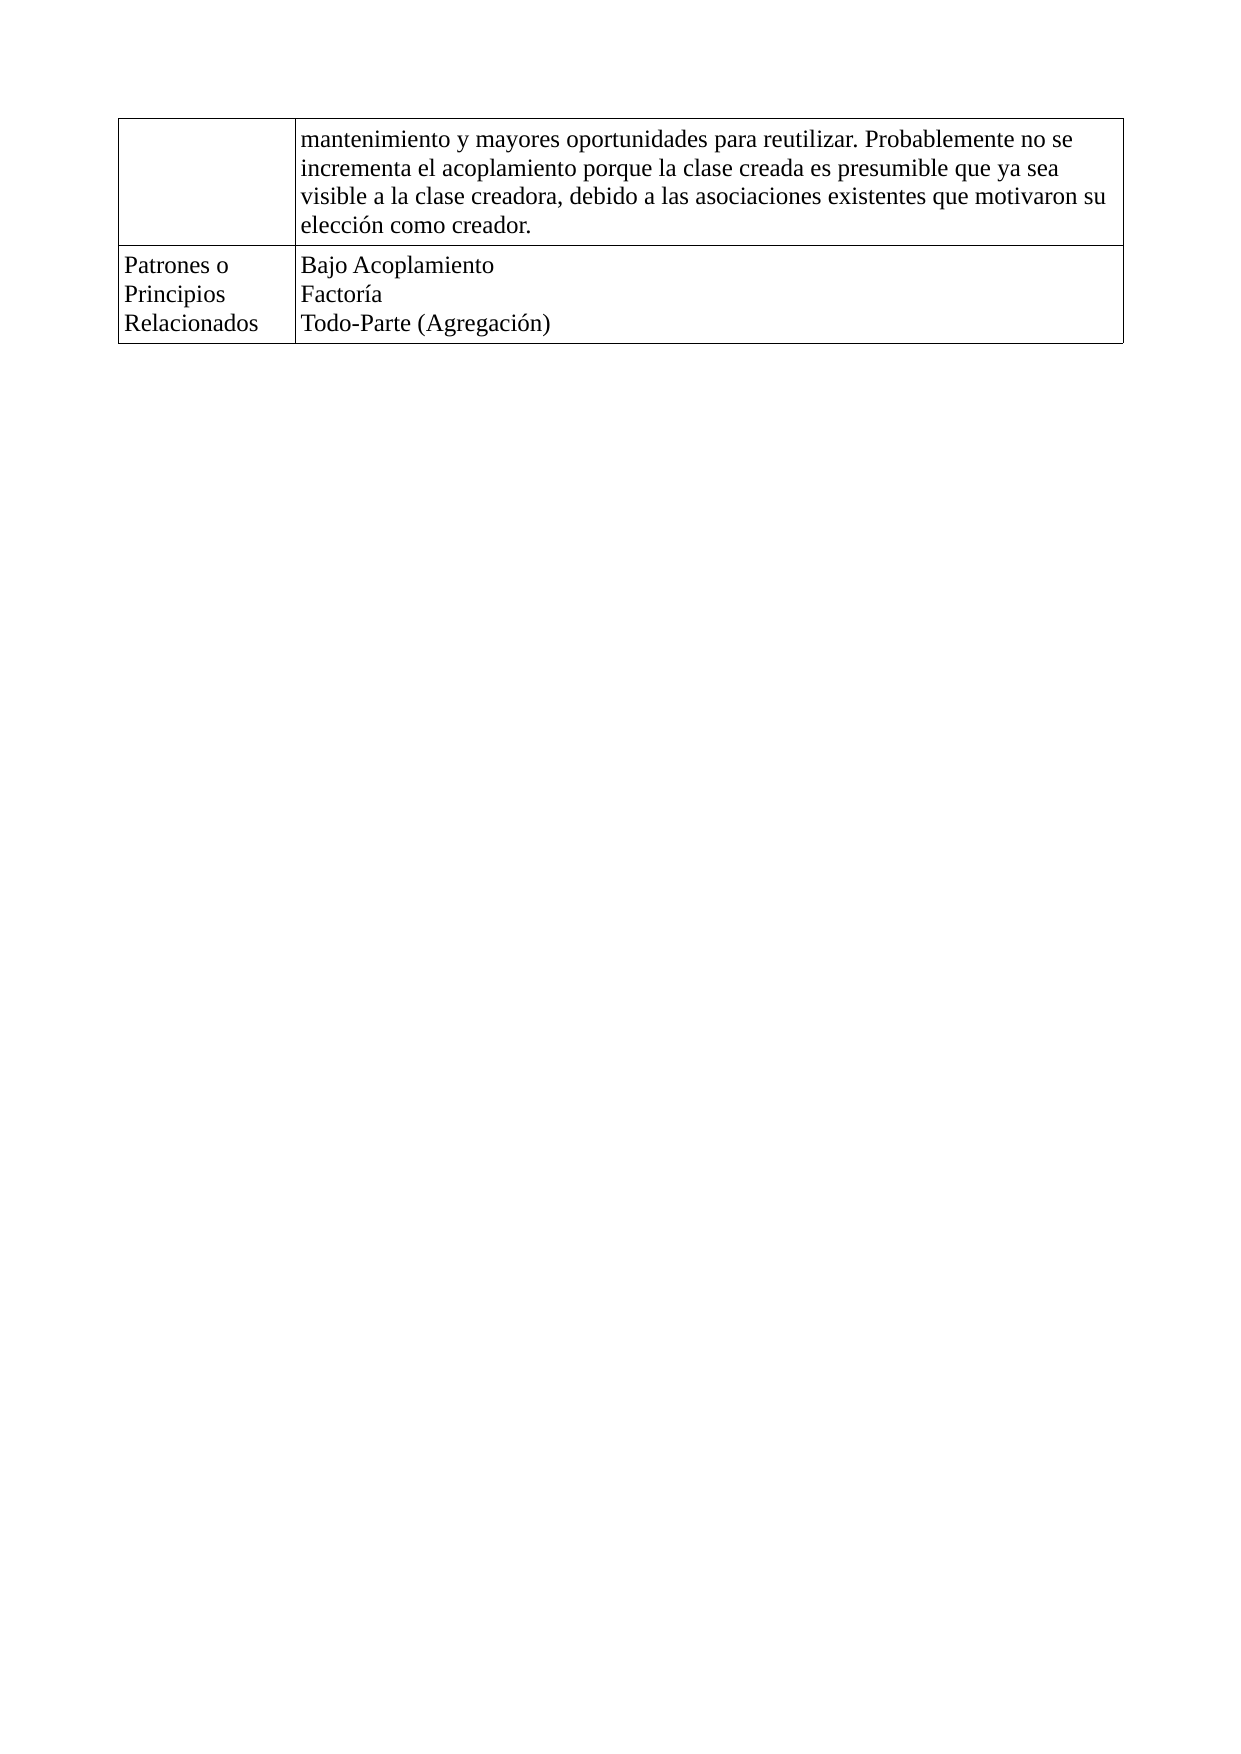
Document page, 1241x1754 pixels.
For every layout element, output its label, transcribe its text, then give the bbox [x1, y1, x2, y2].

table_cell Patrones o Principios Relacionados [119, 246, 295, 342]
table_cell [119, 119, 295, 245]
table_cell mantenimiento y mayores oportunidades para reutilizar. Probablemente no se incrementa el acoplamiento porque la clase creada es presumible que ya sea visible a la clase creadora, debido a las asociaciones existentes que motivaron su elección como creador. [296, 119, 1123, 245]
table_cell Bajo Acoplamiento Factoría Todo-Parte (Agregación) [296, 246, 1123, 342]
